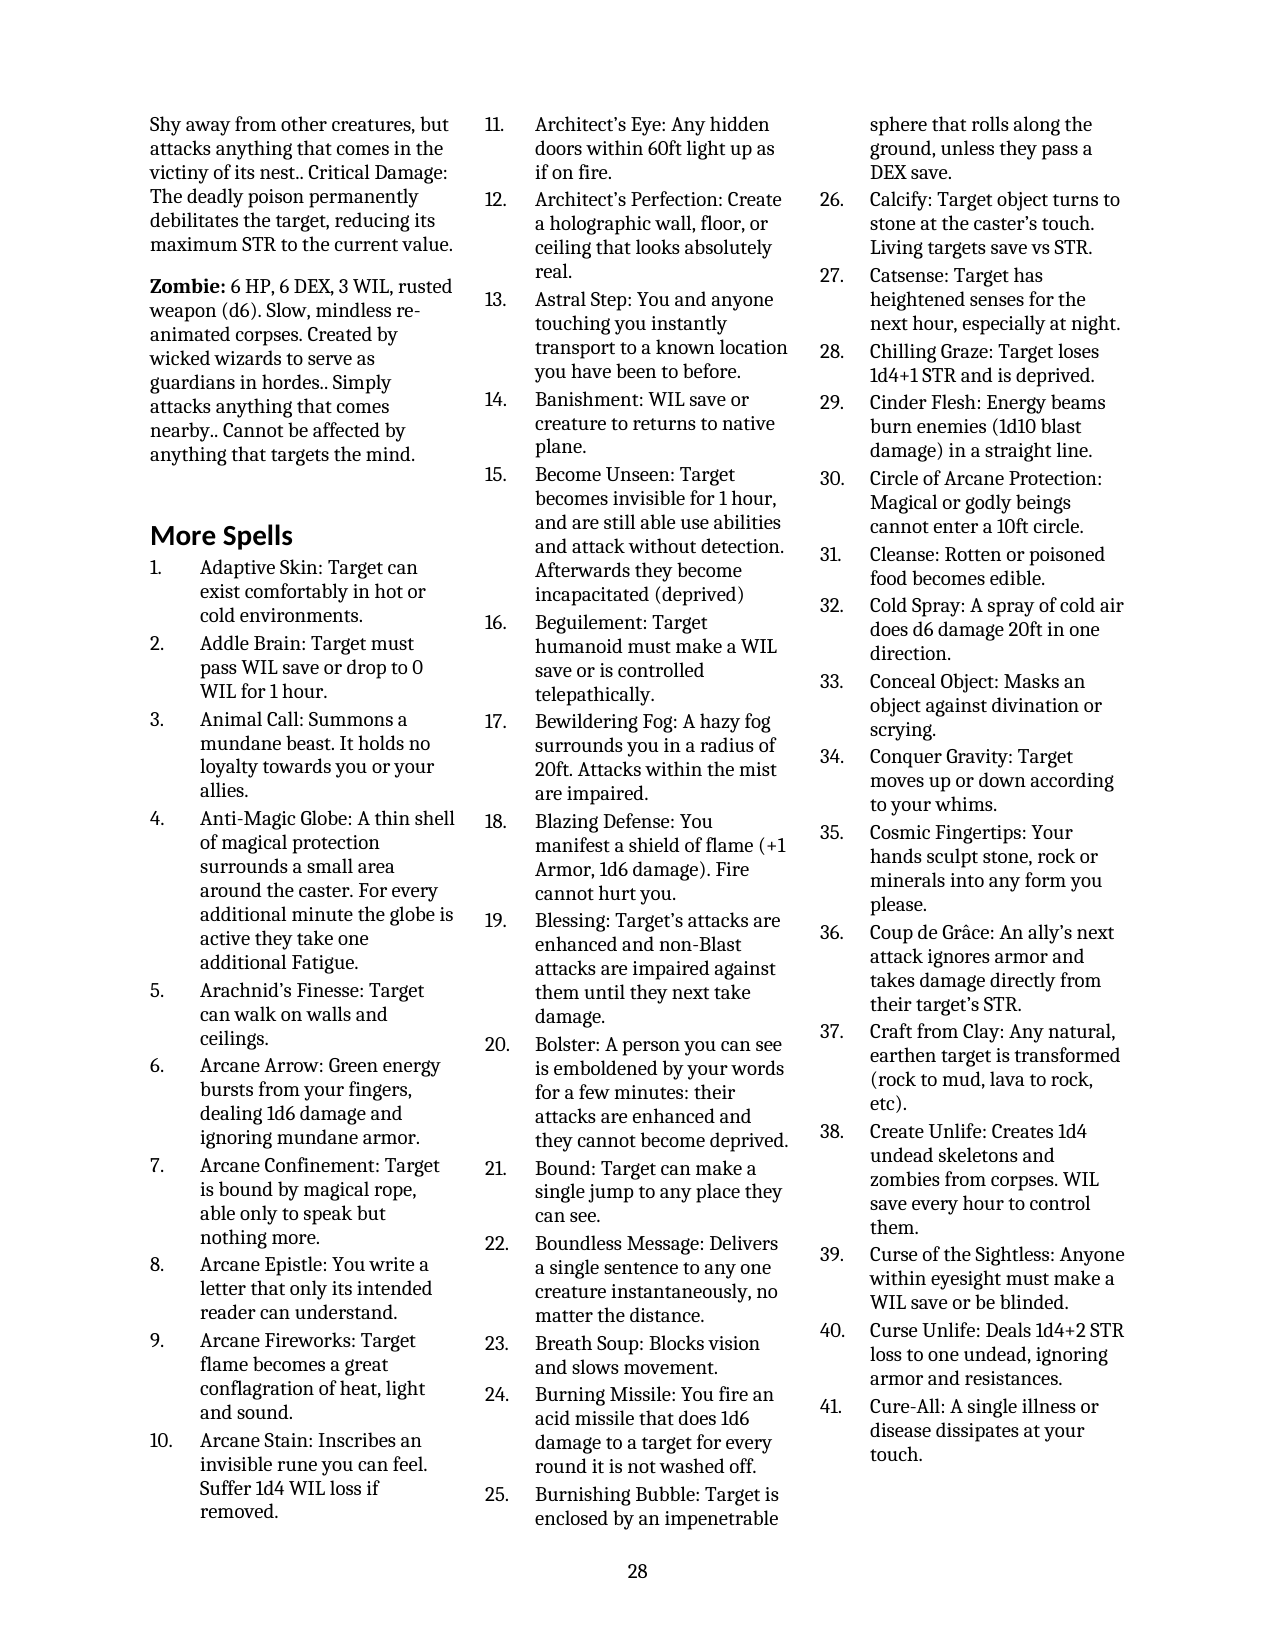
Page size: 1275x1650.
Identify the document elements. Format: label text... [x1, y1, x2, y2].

list sphere that rolls along the ground, unless they pass a DEX save. [820, 112, 1125, 184]
list Cleanse: Rotten or poisoned food becomes edible. [820, 542, 1125, 590]
list Boundless Message: Delivers a single sentence to any one creature instantaneously, no matter the distance. [485, 1232, 790, 1328]
text Zombie: 6 HP, 6 DEX, 3 WIL, rusted weapon (d6). Slow, mindless re-animated corpses. Created by wicked wizards to serve as guardians in hordes.. Simply attacks anything that comes nearby.. Cannot be affected by anything that targets the mind. [150, 275, 455, 467]
list Bolster: A person you can see is emboldened by your words for a few minutes: their attacks are enhanced and they cannot become deprived. [485, 1033, 790, 1152]
list Breath Soup: Blocks vision and slows movement. [485, 1331, 790, 1379]
list Chilling Graze: Target loses 1d4+1 STR and is deprived. [820, 339, 1125, 387]
list Conquer Gravity: Target moves up or down according to your whims. [820, 745, 1125, 817]
list Bewildering Fog: A hazy fog surrounds you in a radius of 20ft. Attacks within the mist are impaired. [485, 710, 790, 806]
list Burning Missile: You fire an acid missile that does 1d6 damage to a target for every round it is not washed off. [485, 1383, 790, 1479]
list Arcane Arrow: Green energy bursts from your fingers, dealing 1d6 damage and ignoring mundane armor. [150, 1054, 455, 1150]
list Architect’s Perfection: Create a holographic wall, floor, or ceiling that looks absolutely real. [485, 188, 790, 284]
list Architect’s Eye: Any hidden doors within 60ft light up as if on fire. [485, 112, 790, 184]
list Cure-All: A single illness or disease dissipates at your touch. [820, 1394, 1125, 1466]
list Burnishing Bubble: Target is enclosed by an impenetrable [485, 1483, 790, 1531]
list Adaptive Skin: Target can exist comfortably in hot or cold environments. [150, 556, 455, 628]
list Catsense: Target has heightened senses for the next hour, especially at night. [820, 264, 1125, 336]
list Beguilement: Target humanoid must make a WIL save or is controlled telepathically. [485, 610, 790, 706]
list Arcane Fireworks: Target flame becomes a great conflagration of heat, light and sound. [150, 1329, 455, 1424]
list Coup de Grâce: An ally’s next attack ignores armor and takes damage directly from their target’s STR. [820, 920, 1125, 1016]
list Conceal Object: Masks an object against divination or scrying. [820, 669, 1125, 741]
list Arcane Stain: Inscribes an invisible rune you can feel. Suffer 1d4 WIL loss if removed. [150, 1428, 455, 1524]
subtitle More Spells [150, 517, 455, 552]
list Craft from Clay: Any natural, earthen target is transformed (rock to mud, lava to rock, etc). [820, 1020, 1125, 1116]
list Create Unlife: Creates 1d4 undead skeletons and zombies from corpses. WIL save every hour to control them. [820, 1119, 1125, 1239]
list Arcane Epistle: You write a letter that only its intended reader can understand. [150, 1253, 455, 1325]
list Blazing Defense: You manifest a shield of flame (+1 Armor, 1d6 damage). Fire cannot hurt you. [485, 809, 790, 905]
list Cold Spray: A spray of cold air does d6 damage 20ft in one direction. [820, 594, 1125, 666]
text Shy away from other creatures, but attacks anything that comes in the victiny of its nest.. Critical Damage: The deadly poison permanently debilitates the target, reducing its maximum STR to the current value. [150, 112, 455, 256]
list Cosmic Fingertips: Your hands sculpt stone, rock or minerals into any form you please. [820, 821, 1125, 917]
list Curse Unlife: Deals 1d4+2 STR loss to one undead, ignoring armor and resistances. [820, 1319, 1125, 1391]
list Arcane Confinement: Target is bound by magical rope, able only to speak but nothing more. [150, 1153, 455, 1249]
list Calcify: Target object turns to stone at the caster’s touch. Living targets save vs STR. [820, 188, 1125, 260]
list Circle of Arcane Protection: Magical or godly beings cannot enter a 10ft circle. [820, 467, 1125, 538]
list Become Unseen: Target becomes invisible for 1 hour, and are still able use abilities and attack without detection. Afterwards they become incapacitated (deprived) [485, 463, 790, 607]
list Addle Brain: Target must pass WIL save or drop to 0 WIL for 1 hour. [150, 632, 455, 703]
list Anti-Magic Globe: A thin shell of magical protection surrounds a small area around the caster. For every additional minute the globe is active they take one additional Fatigue. [150, 807, 455, 974]
list Animal Call: Summons a mundane beast. It holds no loyalty towards you or your allies. [150, 707, 455, 803]
list Banishment: WIL save or creature to returns to native plane. [485, 387, 790, 459]
list Bound: Target can make a single jump to any place they can see. [485, 1156, 790, 1228]
list Arachnid’s Finesse: Target can walk on walls and ceilings. [150, 978, 455, 1050]
list Blessing: Target’s attacks are enhanced and non-Blast attacks are impaired against them until they next take damage. [485, 909, 790, 1029]
list Curse of the Sightless: Anyone within eyesight must make a WIL save or be blinded. [820, 1243, 1125, 1315]
list Astral Step: You and anyone touching you instantly transport to a known location you have been to before. [485, 288, 790, 383]
list Cinder Flesh: Energy beams burn enemies (1d10 blast damage) in a straight line. [820, 391, 1125, 463]
